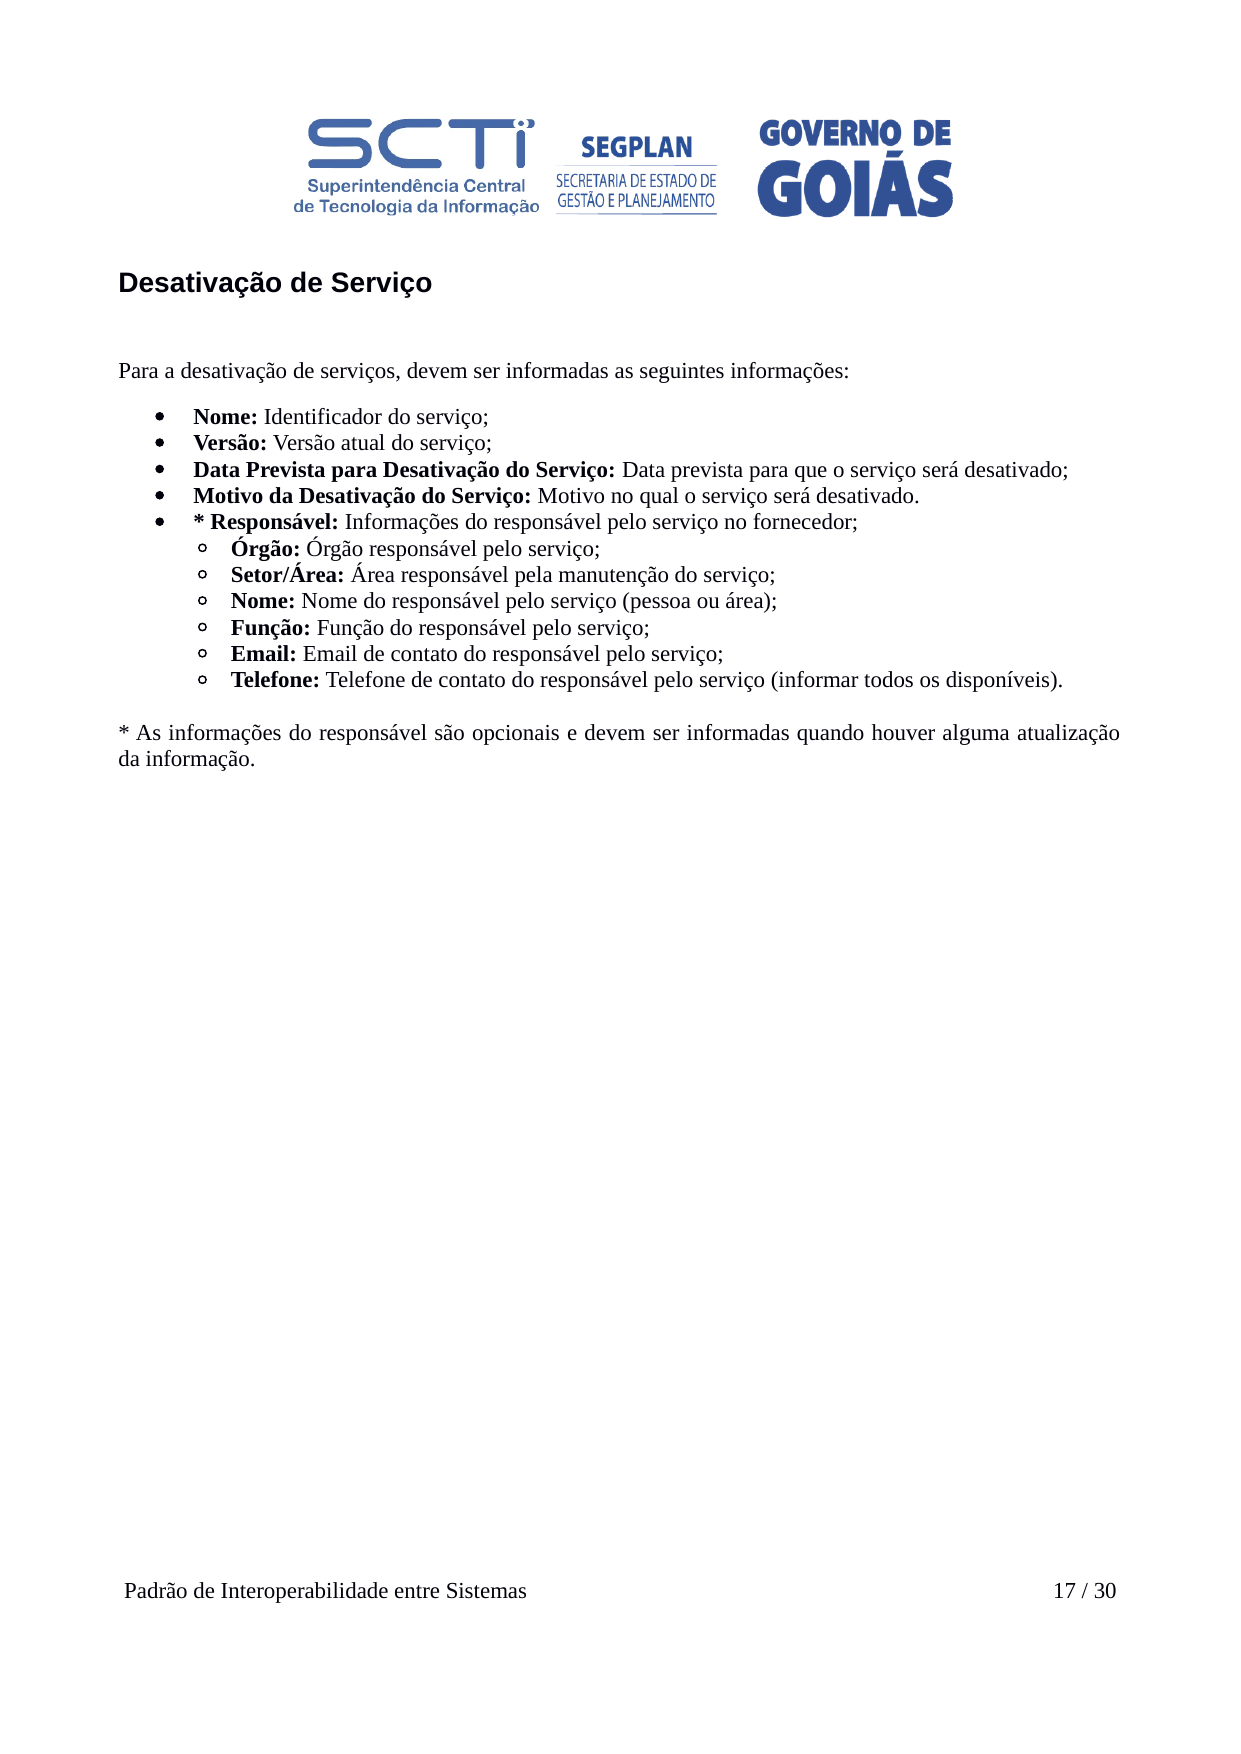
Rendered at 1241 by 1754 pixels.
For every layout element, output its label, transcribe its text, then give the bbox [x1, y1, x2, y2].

list Função: Função do responsável pelo serviço; [193, 614, 1122, 640]
list Nome: Nome do responsável pelo serviço (pessoa ou área); [193, 587, 1122, 614]
list * Responsável: Informações do responsável pelo serviço no fornecedor; [156, 508, 1122, 535]
list Telefone: Telefone de contato do responsável pelo serviço (informar todos os disponíveis). [193, 666, 1122, 693]
list Data Prevista para Desativação do Serviço: Data prevista para que o serviço será desativado; [156, 456, 1122, 482]
list Setor/Área: Área responsável pela manutenção do serviço; [193, 561, 1122, 587]
subtitle Desativação de Serviço [118, 266, 1122, 298]
text Para a desativação de serviços, devem ser informadas as seguintes informações: [118, 357, 1122, 383]
list Nome: Identificador do serviço; [156, 403, 1122, 429]
list Email: Email de contato do responsável pelo serviço; [193, 640, 1122, 666]
text * As informações do responsável são opcionais e devem ser informadas quando houver alguma atualização da informação. [118, 719, 1122, 772]
list Motivo da Desativação do Serviço: Motivo no qual o serviço será desativado. [156, 482, 1122, 508]
list Órgão: Órgão responsável pelo serviço; [193, 535, 1122, 561]
list Versão: Versão atual do serviço; [156, 429, 1122, 456]
